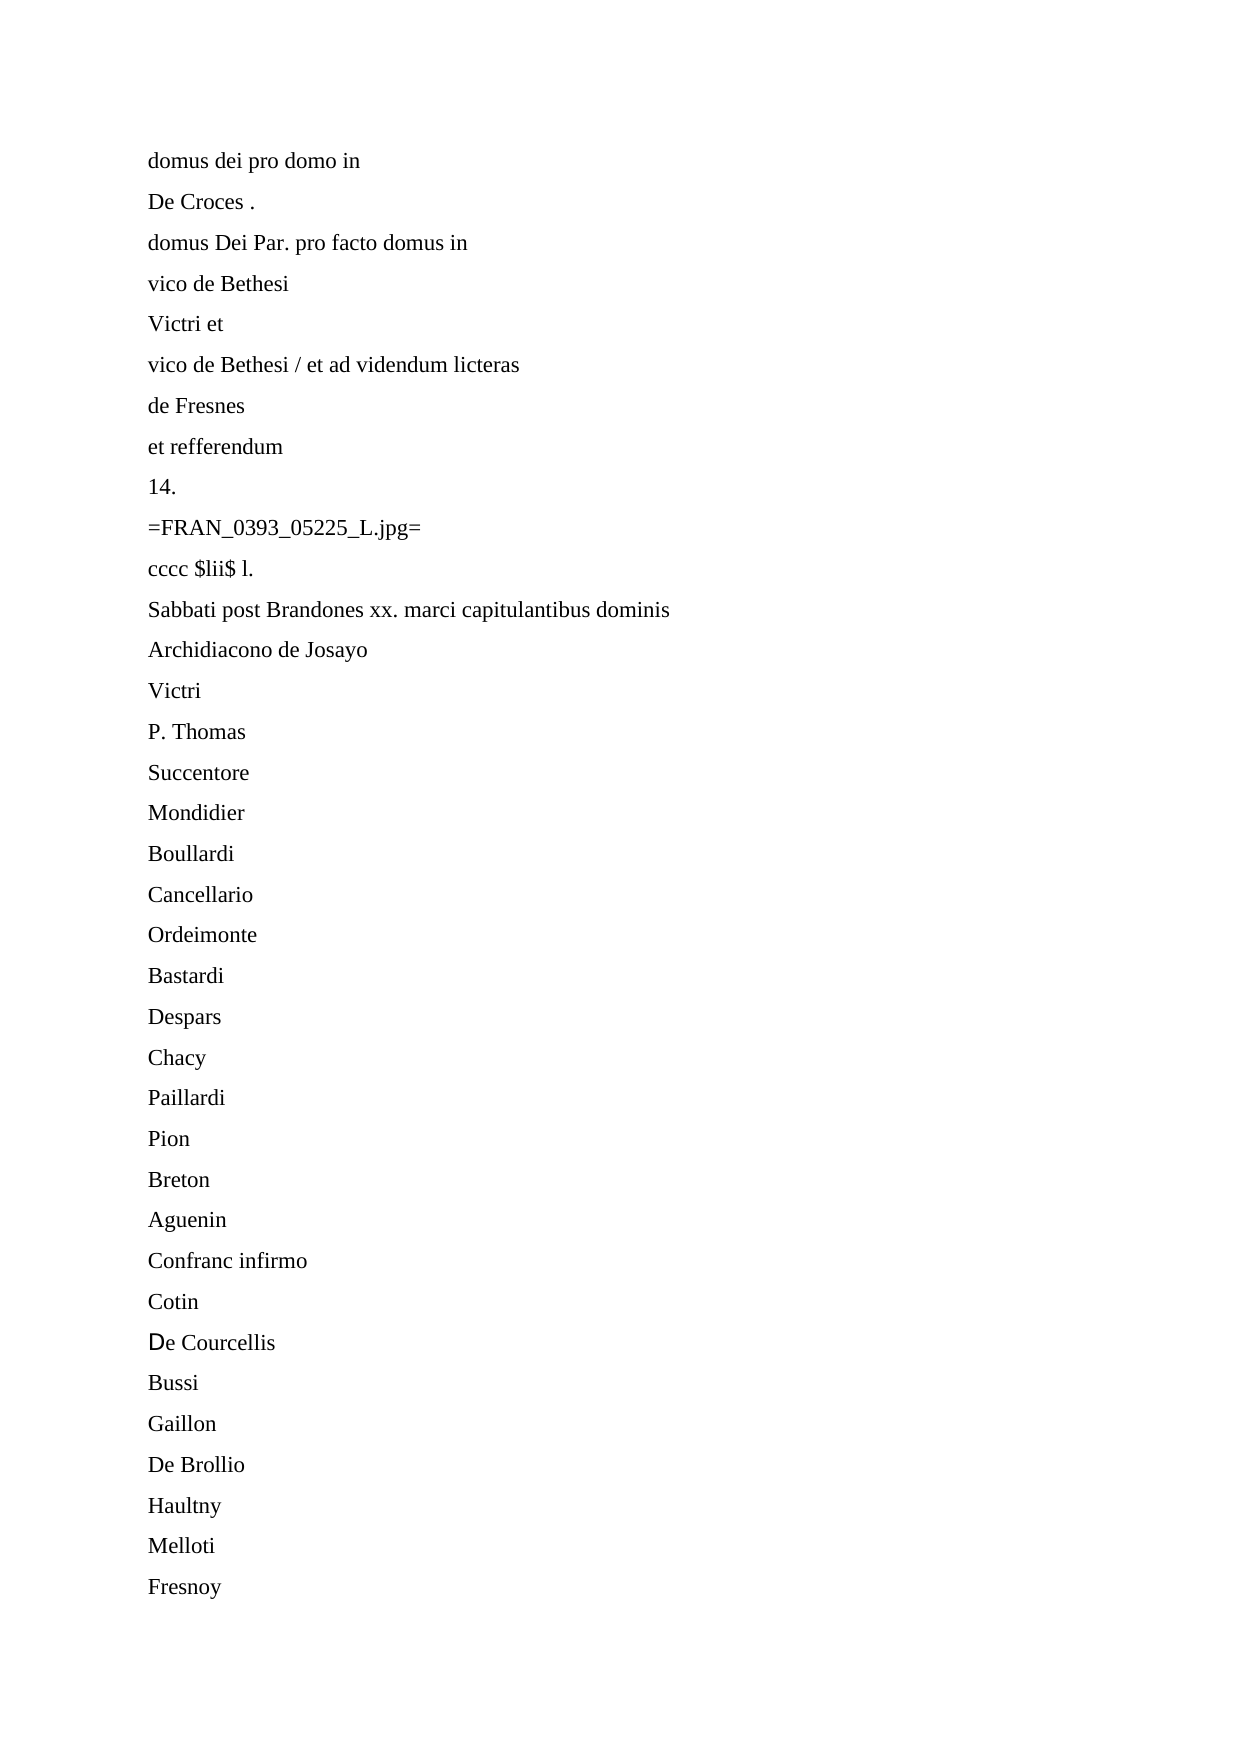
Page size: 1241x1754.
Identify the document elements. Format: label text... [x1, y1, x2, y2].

text Despars [148, 1003, 1093, 1029]
text Cancellario [148, 881, 1093, 907]
text cccc $lii$ l. [148, 555, 1093, 581]
text Ordeimonte [148, 921, 1093, 948]
text Fresnoy [148, 1573, 1093, 1599]
text Succentore [148, 758, 1093, 785]
text Breton [148, 1166, 1093, 1192]
text 14. [148, 473, 1093, 500]
text Confranc infirmo [148, 1247, 1093, 1274]
text Sabbati post Brandones xx. marci capitulantibus dominis [148, 596, 1093, 622]
text vico de Bethesi / et ad videndum licteras [148, 351, 1093, 378]
text domus Dei Par. pro facto domus in [148, 229, 1093, 255]
text Bussi [148, 1369, 1093, 1396]
text P. Thomas [148, 718, 1093, 744]
text Mondidier [148, 799, 1093, 826]
text Gaillon [148, 1410, 1093, 1437]
text ᗞe Courcellis [148, 1329, 1093, 1355]
text Archidiacono de Josayo [148, 636, 1093, 663]
text De Croces . [148, 188, 1093, 215]
text Victri et [148, 311, 1093, 337]
text Aguenin [148, 1207, 1093, 1233]
text De Brollio [148, 1451, 1093, 1477]
text Bastardi [148, 962, 1093, 988]
text domus dei pro domo in [148, 148, 1093, 174]
text Victri [148, 677, 1093, 703]
text Cotin [148, 1288, 1093, 1314]
text Chacy [148, 1044, 1093, 1070]
text Haultny [148, 1492, 1093, 1518]
text Melloti [148, 1532, 1093, 1559]
text et refferendum [148, 433, 1093, 459]
text de Fresnes [148, 392, 1093, 418]
text Boullardi [148, 840, 1093, 866]
text =FRAN_0393_05225_L.jpg= [148, 514, 1093, 541]
text Paillardi [148, 1084, 1093, 1111]
text Pion [148, 1125, 1093, 1151]
text vico de Bethesi [148, 270, 1093, 296]
